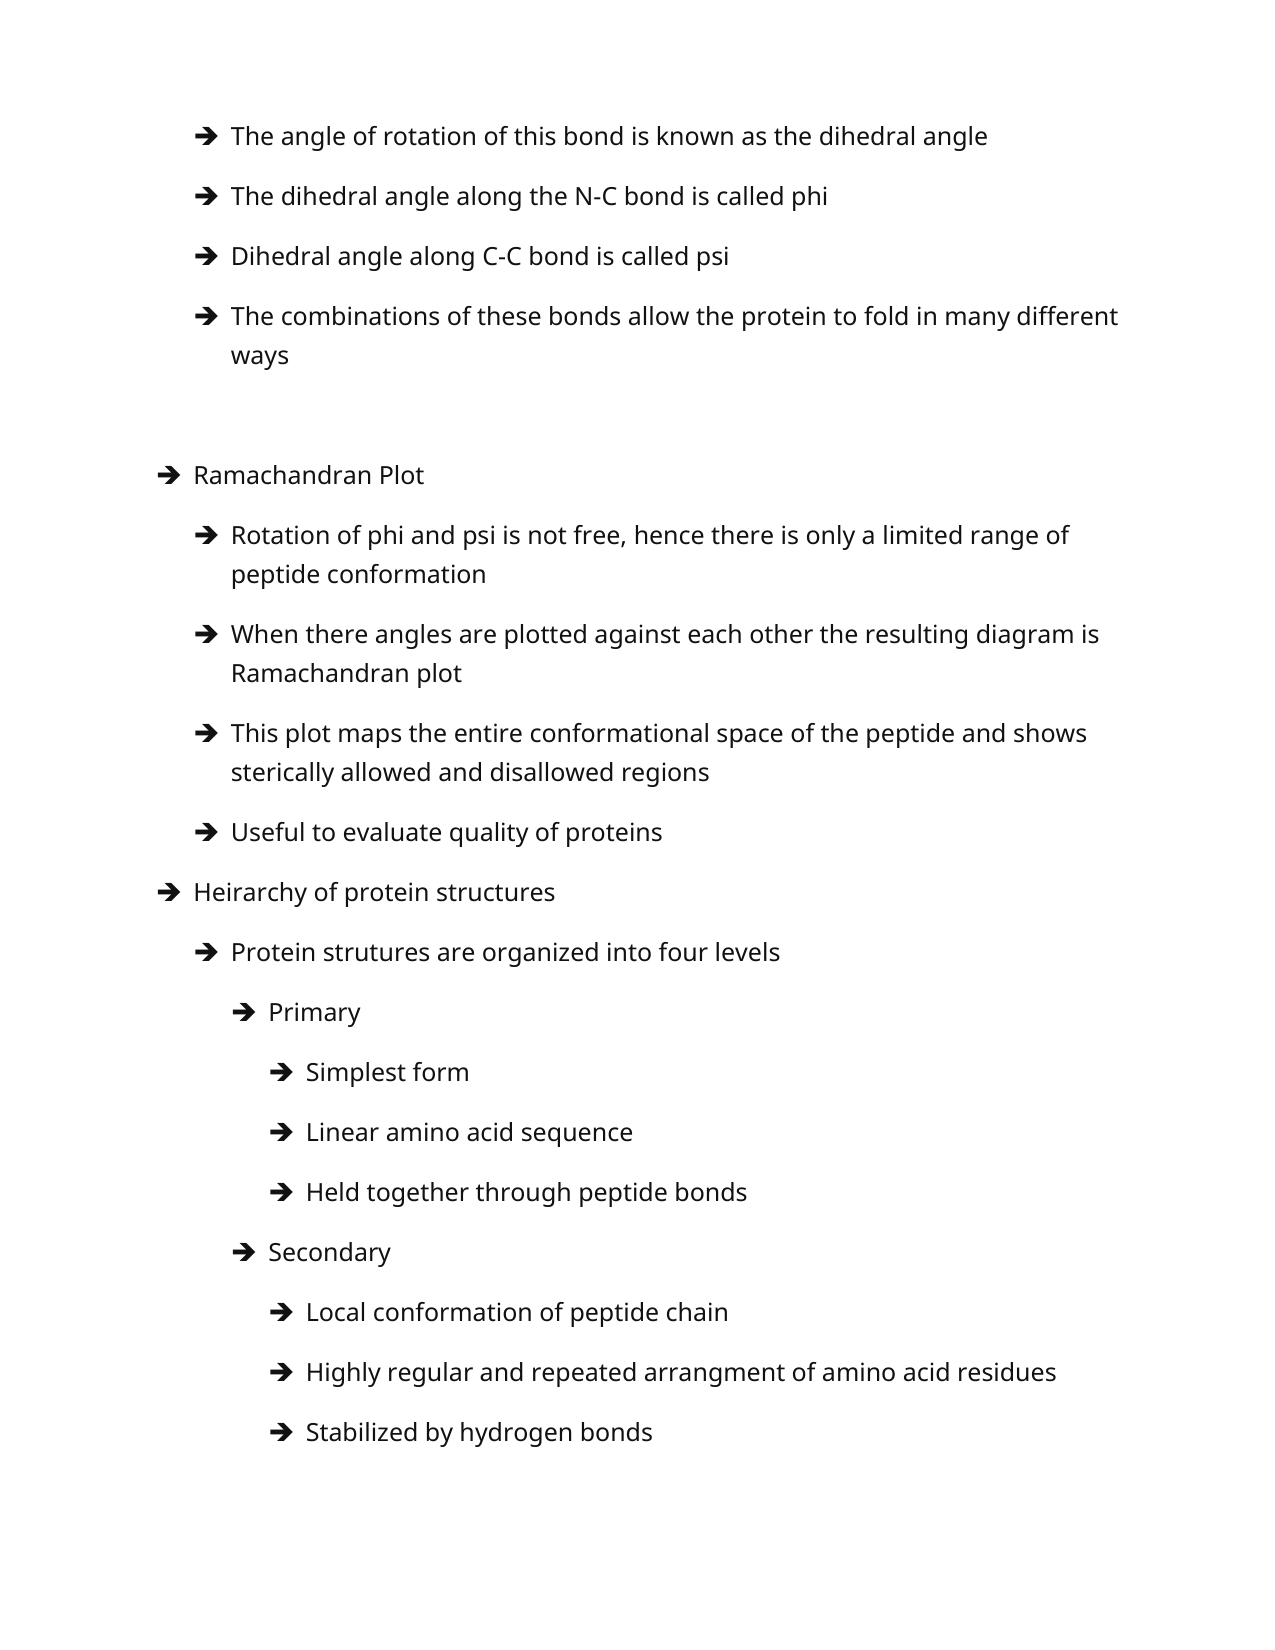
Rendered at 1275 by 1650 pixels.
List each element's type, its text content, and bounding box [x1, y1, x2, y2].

list When there angles are plotted against each other the resulting diagram is Ramachandran plot [193, 616, 1157, 690]
list Simplest form [268, 1055, 1157, 1089]
list Local conformation of peptide chain [268, 1295, 1157, 1329]
list Protein strutures are organized into four levels [193, 935, 1157, 969]
list Held together through peptide bonds [268, 1175, 1157, 1209]
list The combinations of these bonds allow the protein to fold in many different ways [193, 298, 1157, 371]
list Ramachandran Plot [156, 457, 1157, 491]
list Dihedral angle along C-C bond is called psi [193, 238, 1157, 272]
list Stabilized by hydrogen bonds [268, 1415, 1157, 1449]
list Rotation of phi and psi is not free, hence there is only a limited range of peptide conformation [193, 517, 1157, 591]
list This plot maps the entire conformational space of the peptide and shows sterically allowed and disallowed regions [193, 716, 1157, 789]
list Secondary [231, 1235, 1157, 1269]
list Primary [231, 995, 1157, 1029]
list Highly regular and repeated arrangment of amino acid residues [268, 1355, 1157, 1389]
list Useful to evaluate quality of proteins [193, 815, 1157, 849]
list Heirarchy of protein structures [156, 875, 1157, 909]
list The angle of rotation of this bond is known as the dihedral angle [193, 118, 1157, 152]
list Linear amino acid sequence [268, 1115, 1157, 1149]
list The dihedral angle along the N-C bond is called phi [193, 178, 1157, 212]
